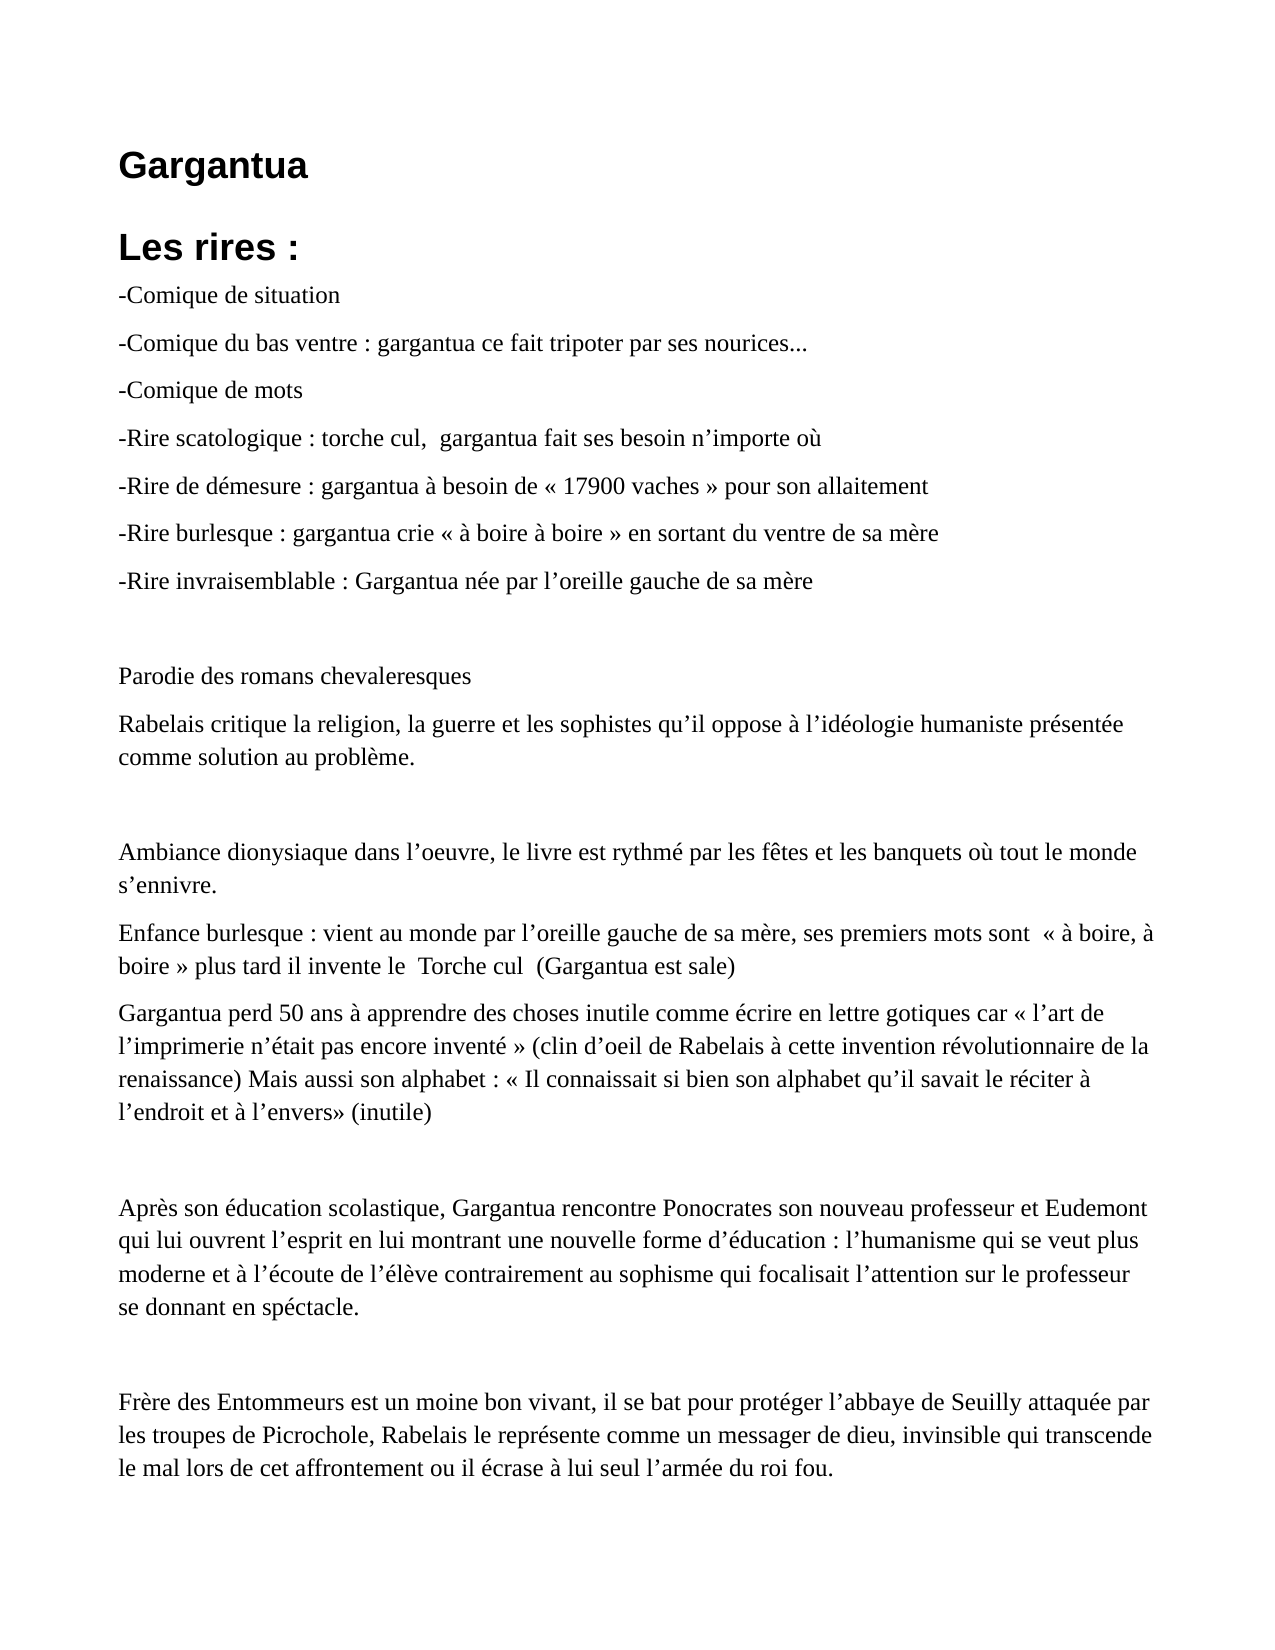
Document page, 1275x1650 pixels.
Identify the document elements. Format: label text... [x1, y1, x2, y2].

subtitle -Comique du bas ventre : gargantua ce fait tripoter par ses nourices... [118, 328, 1157, 357]
subtitle Les rires : [118, 224, 1157, 268]
subtitle -Comique de situation [118, 280, 1157, 309]
subtitle -Rire invraisemblable : Gargantua née par l’oreille gauche de sa mère [118, 566, 1157, 595]
subtitle Après son éducation scolastique, Gargantua rencontre Ponocrates son nouveau professeur et Eudemont qui lui ouvrent l’esprit en lui montrant une nouvelle forme d’éducation : l’humanisme qui se veut plus moderne et à l’écoute de l’élève contrairement au sophisme qui focalisait l’attention sur le professeur se donnant en spéctacle. [118, 1193, 1157, 1320]
subtitle Rabelais critique la religion, la guerre et les sophistes qu’il oppose à l’idéologie humaniste présentée comme solution au problème. [118, 709, 1157, 771]
subtitle -Rire scatologique : torche cul, gargantua fait ses besoin n’importe où [118, 423, 1157, 452]
subtitle -Comique de mots [118, 376, 1157, 404]
subtitle Gargantua perd 50 ans à apprendre des choses inutile comme écrire en lettre gotiques car « l’art de l’imprimerie n’était pas encore inventé » (clin d’oeil de Rabelais à cette invention révolutionnaire de la renaissance) Mais aussi son alphabet : « Il connaissait si bien son alphabet qu’il savait le réciter à l’endroit et à l’envers» (inutile) [118, 998, 1157, 1126]
subtitle -Rire burlesque : gargantua crie « à boire à boire » en sortant du ventre de sa mère [118, 518, 1157, 547]
subtitle Frère des Entommeurs est un moine bon vivant, il se bat pour protéger l’abbaye de Seuilly attaquée par les troupes de Picrochole, Rabelais le représente comme un messager de dieu, invinsible qui transcende le mal lors de cet affrontement ou il écrase à lui seul l’armée du roi fou. [118, 1387, 1157, 1482]
subtitle Parodie des romans chevaleresques [118, 661, 1157, 690]
subtitle Gargantua [118, 143, 1157, 187]
subtitle Enfance burlesque : vient au monde par l’oreille gauche de sa mère, ses premiers mots sont « à boire, à boire » plus tard il invente le Torche cul (Gargantua est sale) [118, 918, 1157, 979]
subtitle -Rire de démesure : gargantua à besoin de « 17900 vaches » pour son allaitement [118, 471, 1157, 499]
subtitle Ambiance dionysiaque dans l’oeuvre, le livre est rythmé par les fêtes et les banquets où tout le monde s’ennivre. [118, 837, 1157, 899]
